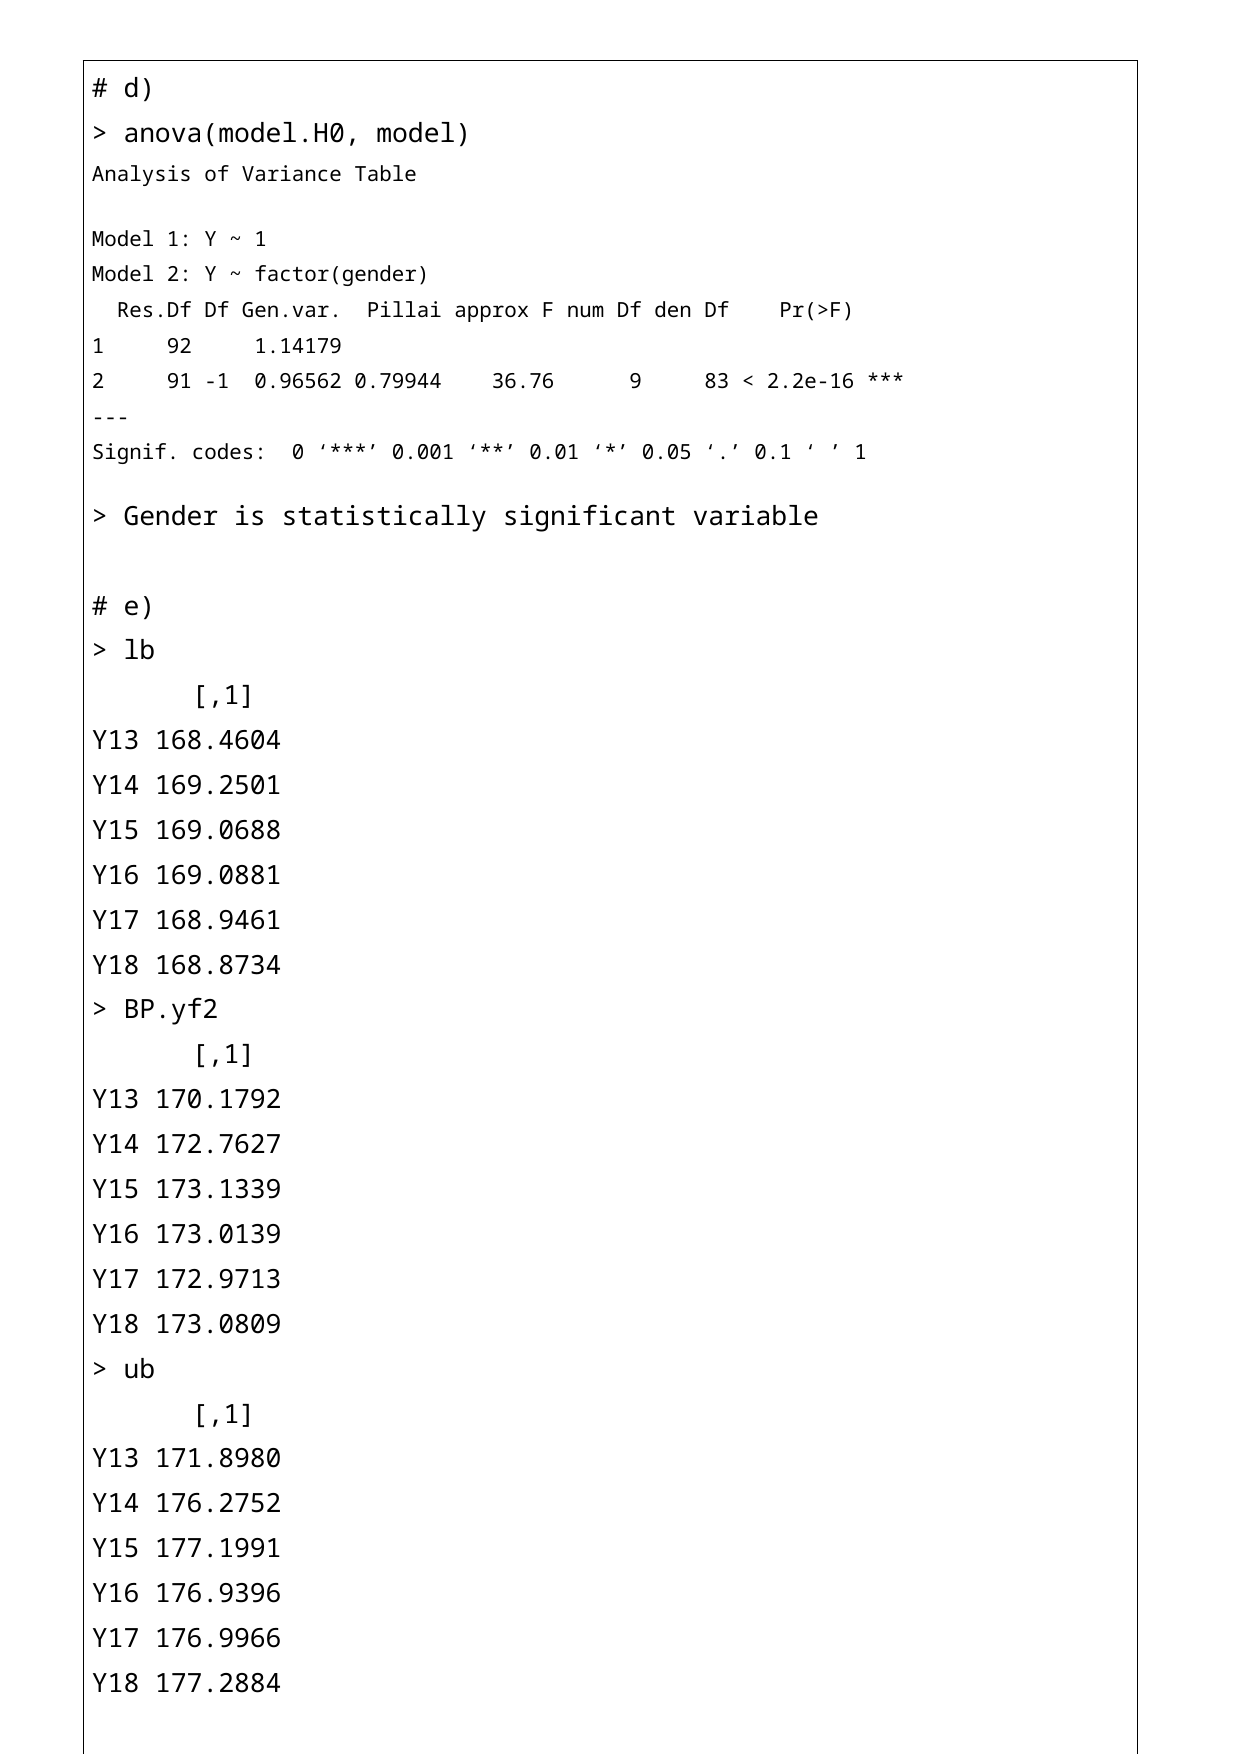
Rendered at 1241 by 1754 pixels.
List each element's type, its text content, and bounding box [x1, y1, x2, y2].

text Y18 168.8734 [92, 946, 1128, 982]
text Y15 169.0688 [92, 811, 1128, 847]
text Y14 169.2501 [92, 766, 1128, 802]
text Y13 170.1792 [92, 1081, 1128, 1116]
text Y15 173.1339 [92, 1170, 1128, 1206]
text [,1] [92, 1036, 1128, 1072]
text Y16 169.0881 [92, 856, 1128, 892]
text Model 1: Y ~ 1 [92, 224, 1128, 252]
text 2 91 -1 0.96562 0.79944 36.76 9 83 < 2.2e-16 *** [92, 366, 1128, 395]
text Y18 177.2884 [92, 1664, 1128, 1700]
text # d) [92, 69, 1128, 105]
text Model 2: Y ~ factor(gender) [92, 259, 1128, 288]
text [,1] [92, 676, 1128, 712]
text 1 92 1.14179 [92, 331, 1128, 359]
text Res.Df Df Gen.var. Pillai approx F num Df den Df Pr(>F) [92, 295, 1128, 324]
text > ub [92, 1350, 1128, 1386]
text Y16 173.0139 [92, 1215, 1128, 1251]
text Signif. codes: 0 ‘***’ 0.001 ‘**’ 0.01 ‘*’ 0.05 ‘.’ 0.1 ‘ ’ 1 [92, 437, 1128, 466]
text Y14 172.7627 [92, 1125, 1128, 1161]
text > BP.yf2 [92, 991, 1128, 1027]
text Y17 176.9966 [92, 1619, 1128, 1655]
text Y13 168.4604 [92, 721, 1128, 757]
text > Gender is statistically significant variable [92, 497, 1128, 533]
text Y16 176.9396 [92, 1574, 1128, 1610]
text # e) [92, 587, 1128, 623]
text > anova(model.H0, model) [92, 114, 1128, 150]
text Y15 177.1991 [92, 1529, 1128, 1565]
text Analysis of Variance Table [92, 159, 1128, 187]
text > lb [92, 632, 1128, 667]
text Y18 173.0809 [92, 1305, 1128, 1341]
text --- [92, 402, 1128, 430]
text Y13 171.8980 [92, 1440, 1128, 1476]
text Y17 168.9461 [92, 901, 1128, 937]
text [,1] [92, 1395, 1128, 1431]
text Y17 172.9713 [92, 1260, 1128, 1296]
text Y14 176.2752 [92, 1484, 1128, 1521]
